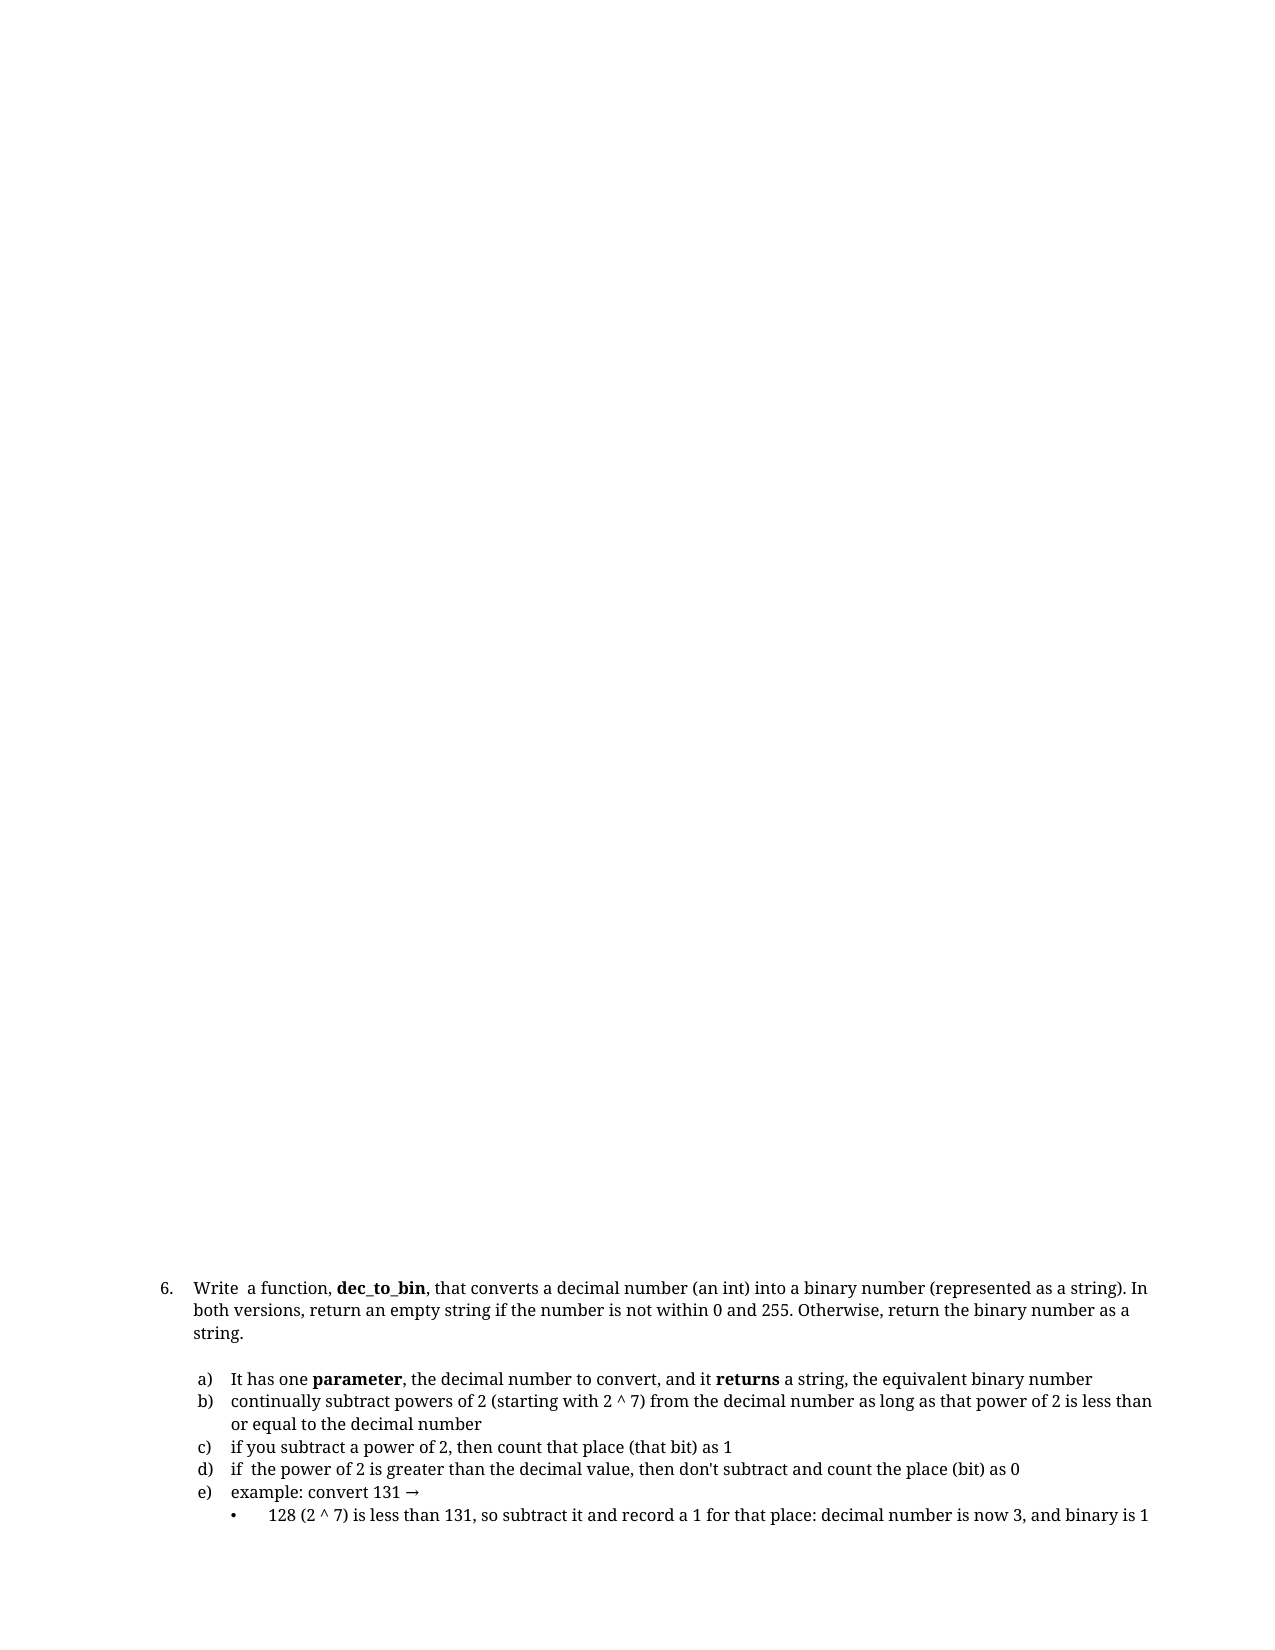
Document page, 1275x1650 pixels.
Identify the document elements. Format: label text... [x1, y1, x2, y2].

list 128 (2 ^ 7) is less than 131, so subtract it and record a 1 for that place: decimal number is now 3, and binary is 1 [231, 1503, 1157, 1526]
list if you subtract a power of 2, then count that place (that bit) as 1 [193, 1435, 1157, 1458]
list Write a function, dec_to_bin, that converts a decimal number (an int) into a binary number (represented as a string). In both versions, return an empty string if the number is not within 0 and 255. Otherwise, return the binary number as a string. [156, 1276, 1157, 1367]
list example: convert 131 → [193, 1481, 1157, 1503]
list It has one parameter, the decimal number to convert, and it returns a string, the equivalent binary number [193, 1367, 1157, 1390]
list if the power of 2 is greater than the decimal value, then don't subtract and count the place (bit) as 0 [193, 1458, 1157, 1481]
list continually subtract powers of 2 (starting with 2 ^ 7) from the decimal number as long as that power of 2 is less than or equal to the decimal number [193, 1390, 1157, 1435]
